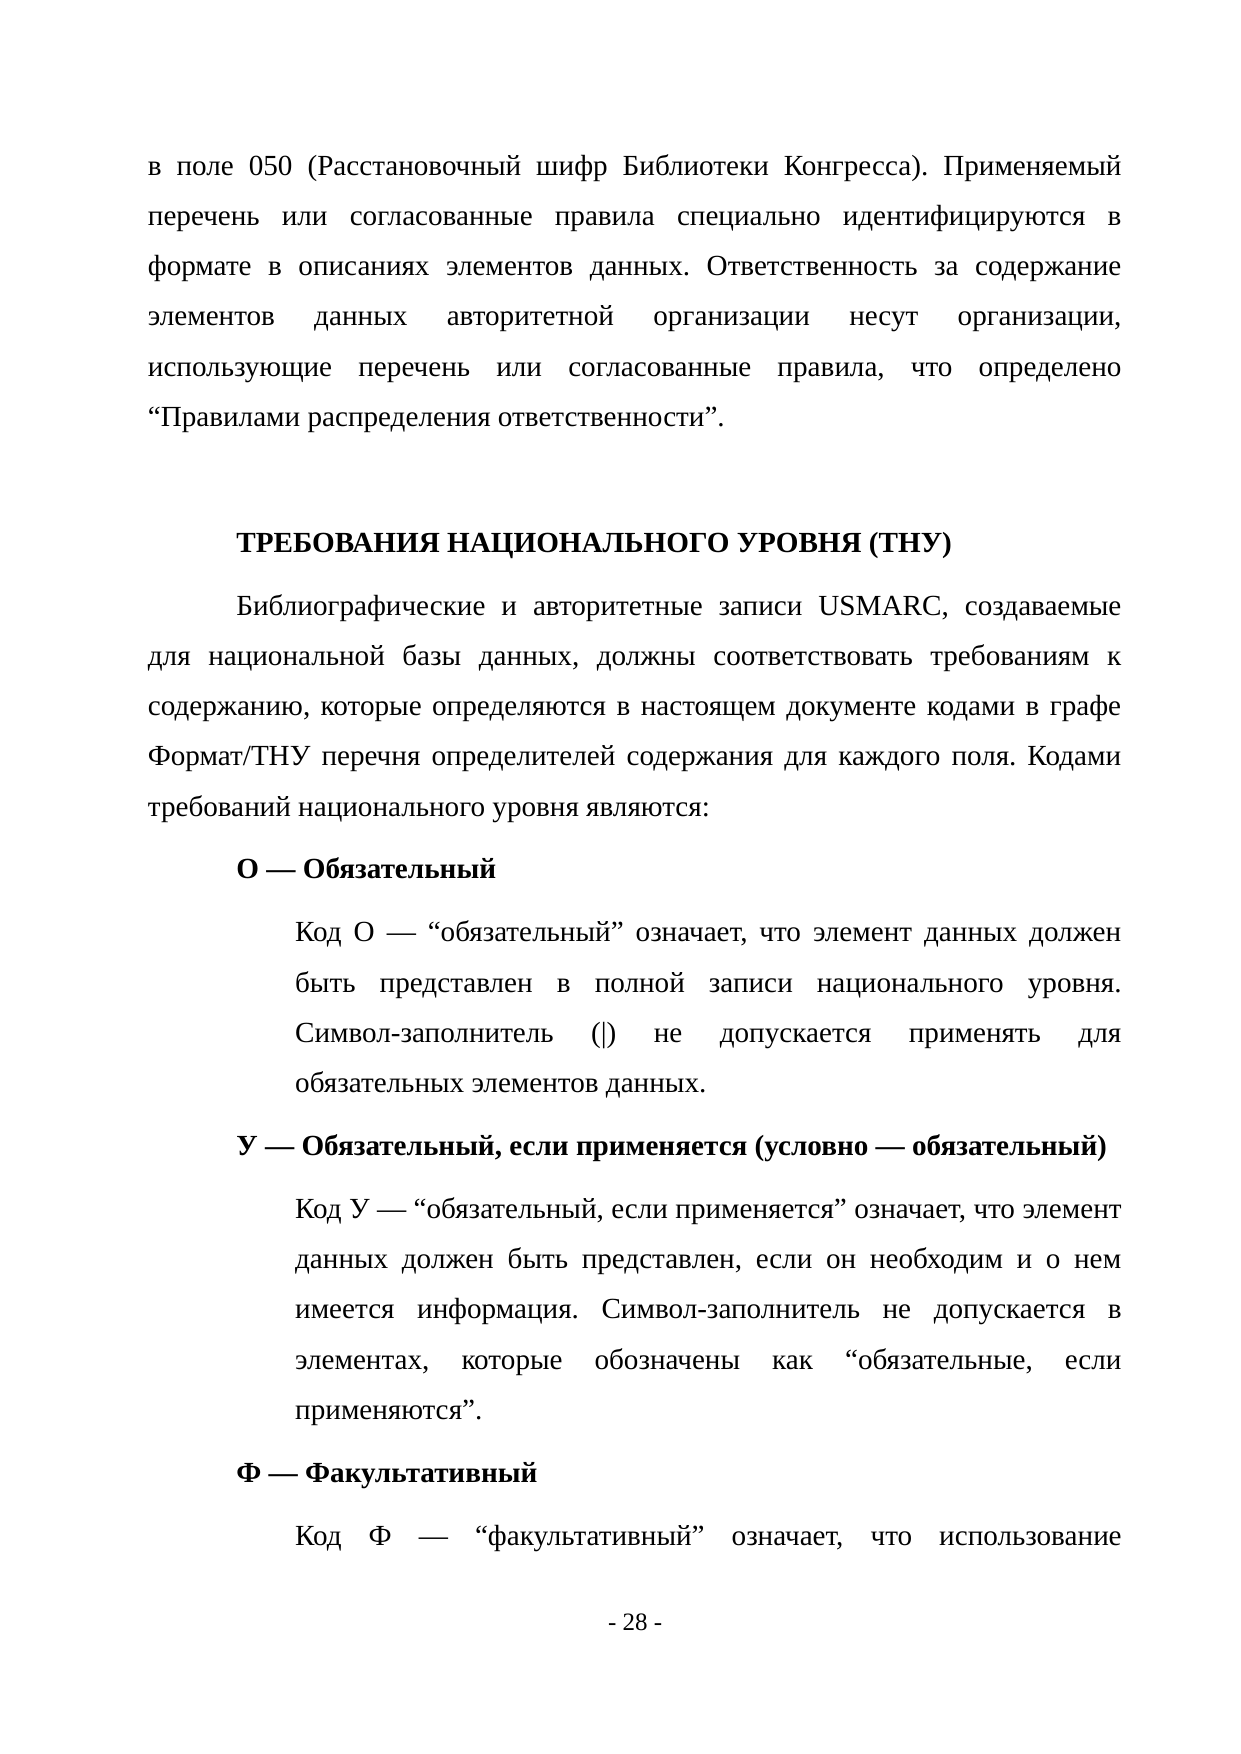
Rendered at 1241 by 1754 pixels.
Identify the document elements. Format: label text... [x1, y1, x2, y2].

list Код Ф — “факультативный” означает, что использование [265, 1518, 1122, 1551]
text Библиографические и авторитетные записи USMARC, создаваемые для национальной базы данных, должны соответствовать требованиям к содержанию, которые определяются в настоящем документе кодами в графе Формат/ТНУ перечня определителей содержания для каждого поля. Кодами требований национального уровня являются: [148, 588, 1122, 822]
text У — Обязательный, если применяется (условно — обязательный) [148, 1128, 1122, 1162]
list Код У — “обязательный, если применяется” означает, что элемент данных должен быть представлен, если он необходим и о нем имеется информация. Символ-заполнитель не допускается в элементах, которые обозначены как “обязательные, если применяются”. [265, 1191, 1122, 1426]
text Ф — Факультативный [148, 1455, 1122, 1489]
text в поле 050 (Расстановочный шифр Библиотеки Конгресса). Применяемый перечень или согласованные правила специально идентифицируются в формате в описаниях элементов данных. Ответственность за содержание элементов данных авторитетной организации несут организации, использующие перечень или согласованные правила, что определено “Правилами распределения ответственности”. [148, 148, 1122, 433]
text ТРЕБОВАНИЯ НАЦИОНАЛЬНОГО УРОВНЯ (ТНУ) [148, 525, 1122, 558]
list Код О — “обязательный” означает, что элемент данных должен быть представлен в полной записи национального уровня. Символ-заполнитель (|) не допускается применять для обязательных элементов данных. [265, 914, 1122, 1099]
text О — Обязательный [148, 852, 1122, 885]
